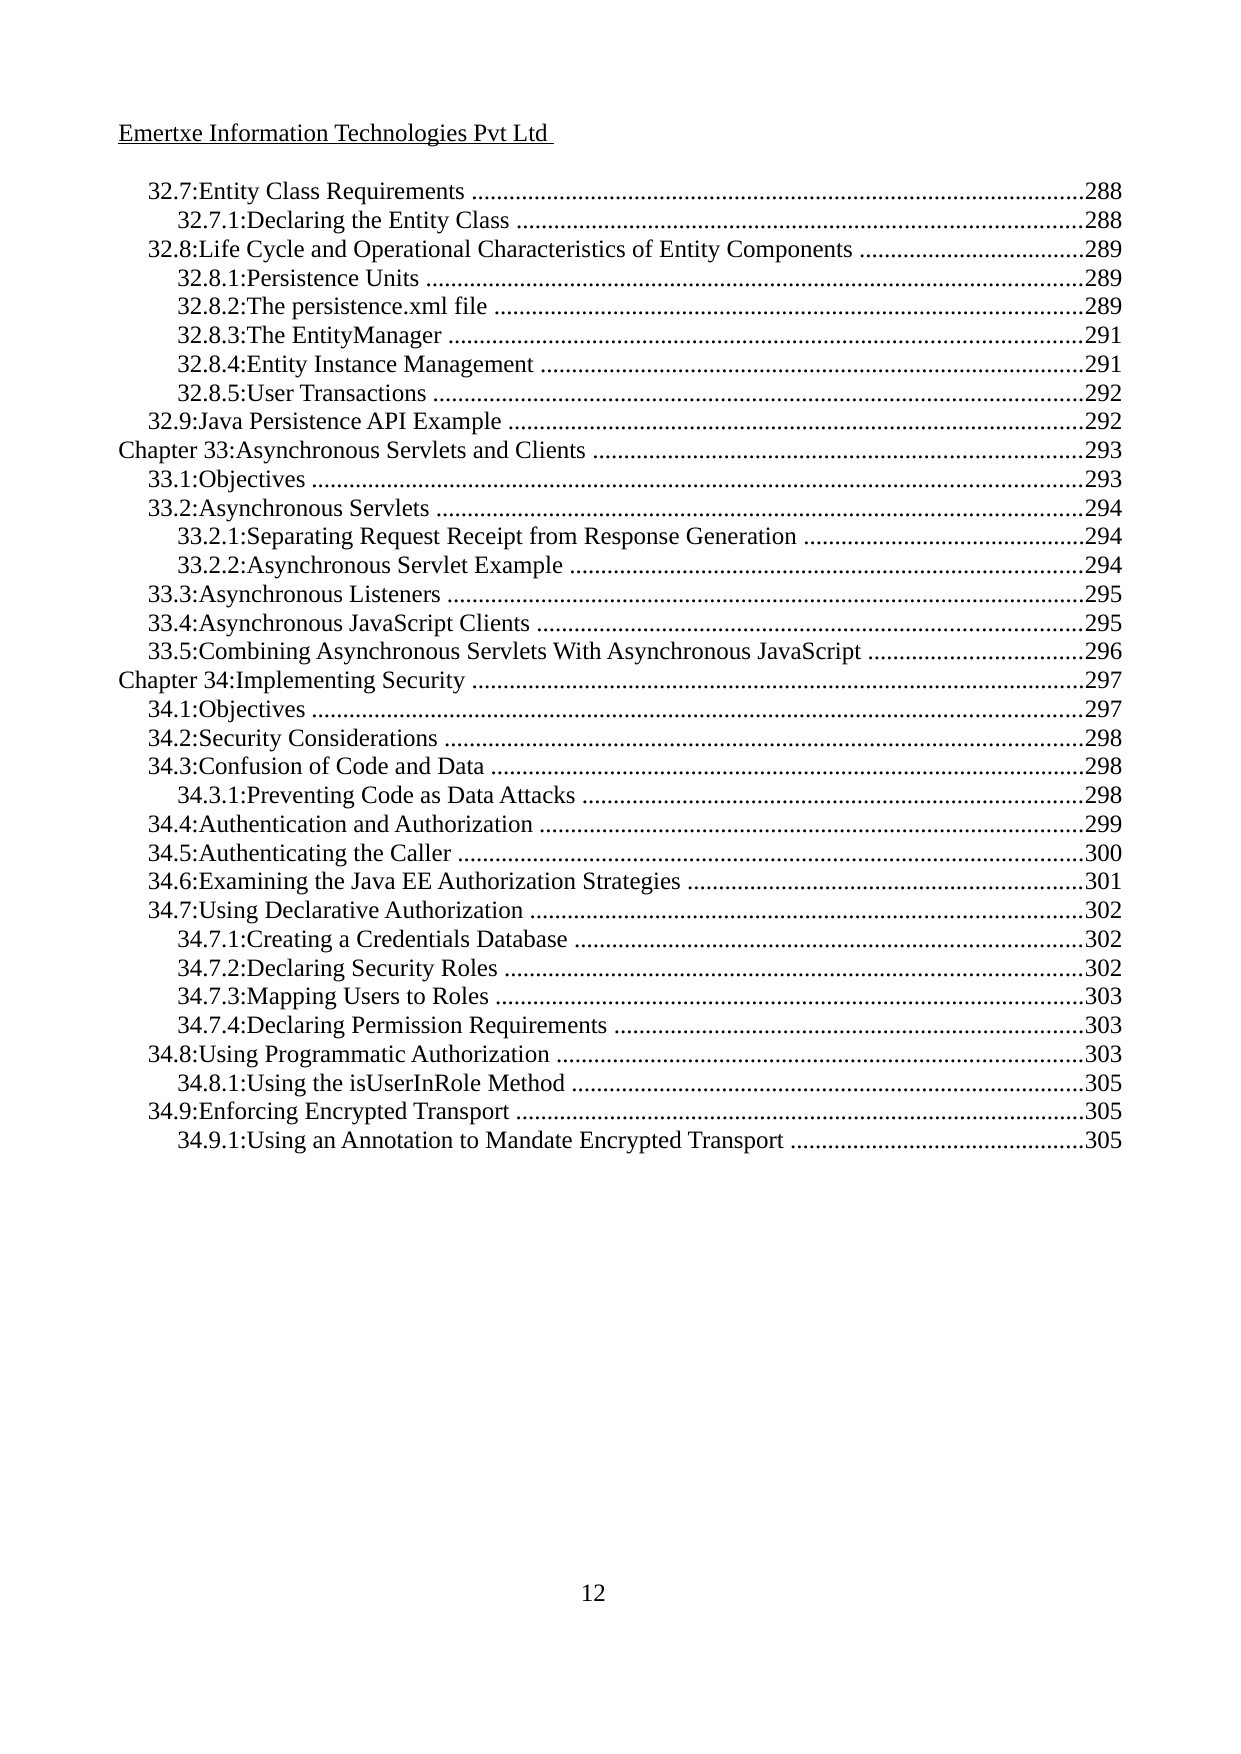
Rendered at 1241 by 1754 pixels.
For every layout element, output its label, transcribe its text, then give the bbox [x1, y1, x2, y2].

text 34.2:Security Considerations 298 [148, 723, 1122, 751]
text 34.7.1:Creating a Credentials Database 302 [177, 924, 1122, 953]
text 33.2.1:Separating Request Receipt from Response Generation 294 [177, 521, 1122, 550]
text 34.5:Authenticating the Caller 300 [148, 838, 1122, 866]
text 32.8.5:User Transactions 292 [177, 378, 1122, 406]
text 34.3:Confusion of Code and Data 298 [148, 751, 1122, 780]
text 34.7.3:Mapping Users to Roles 303 [177, 981, 1122, 1010]
text 32.9:Java Persistence API Example 292 [148, 406, 1122, 435]
text 33.2:Asynchronous Servlets 294 [148, 493, 1122, 521]
text 33.3:Asynchronous Listeners 295 [148, 579, 1122, 608]
text 33.4:Asynchronous JavaScript Clients 295 [148, 608, 1122, 636]
text 32.7:Entity Class Requirements 288 [148, 176, 1122, 205]
text 34.6:Examining the Java EE Authorization Strategies 301 [148, 866, 1122, 895]
text 34.4:Authentication and Authorization 299 [148, 809, 1122, 838]
text 34.3.1:Preventing Code as Data Attacks 298 [177, 780, 1122, 809]
text 34.7.2:Declaring Security Roles 302 [177, 953, 1122, 981]
text 34.8.1:Using the isUserInRole Method 305 [177, 1068, 1122, 1096]
text 32.8.2:The persistence.xml file 289 [177, 291, 1122, 320]
text 33.1:Objectives 293 [148, 464, 1122, 493]
text 34.7:Using Declarative Authorization 302 [148, 895, 1122, 924]
text 33.5:Combining Asynchronous Servlets With Asynchronous JavaScript 296 [148, 636, 1122, 665]
text 32.8.1:Persistence Units 289 [177, 263, 1122, 291]
text 34.9:Enforcing Encrypted Transport 305 [148, 1096, 1122, 1125]
text 34.7.4:Declaring Permission Requirements 303 [177, 1010, 1122, 1039]
text 34.9.1:Using an Annotation to Mandate Encrypted Transport 305 [177, 1125, 1122, 1154]
text 32.8.4:Entity Instance Management 291 [177, 349, 1122, 378]
text 33.2.2:Asynchronous Servlet Example 294 [177, 550, 1122, 579]
text 32.8.3:The EntityManager 291 [177, 320, 1122, 349]
text 32.7.1:Declaring the Entity Class 288 [177, 205, 1122, 234]
text 34.1:Objectives 297 [148, 694, 1122, 723]
text 32.8:Life Cycle and Operational Characteristics of Entity Components 289 [148, 234, 1122, 263]
text 34.8:Using Programmatic Authorization 303 [148, 1039, 1122, 1068]
text Chapter 34:Implementing Security 297 [118, 665, 1122, 694]
text Chapter 33:Asynchronous Servlets and Clients 293 [118, 435, 1122, 464]
